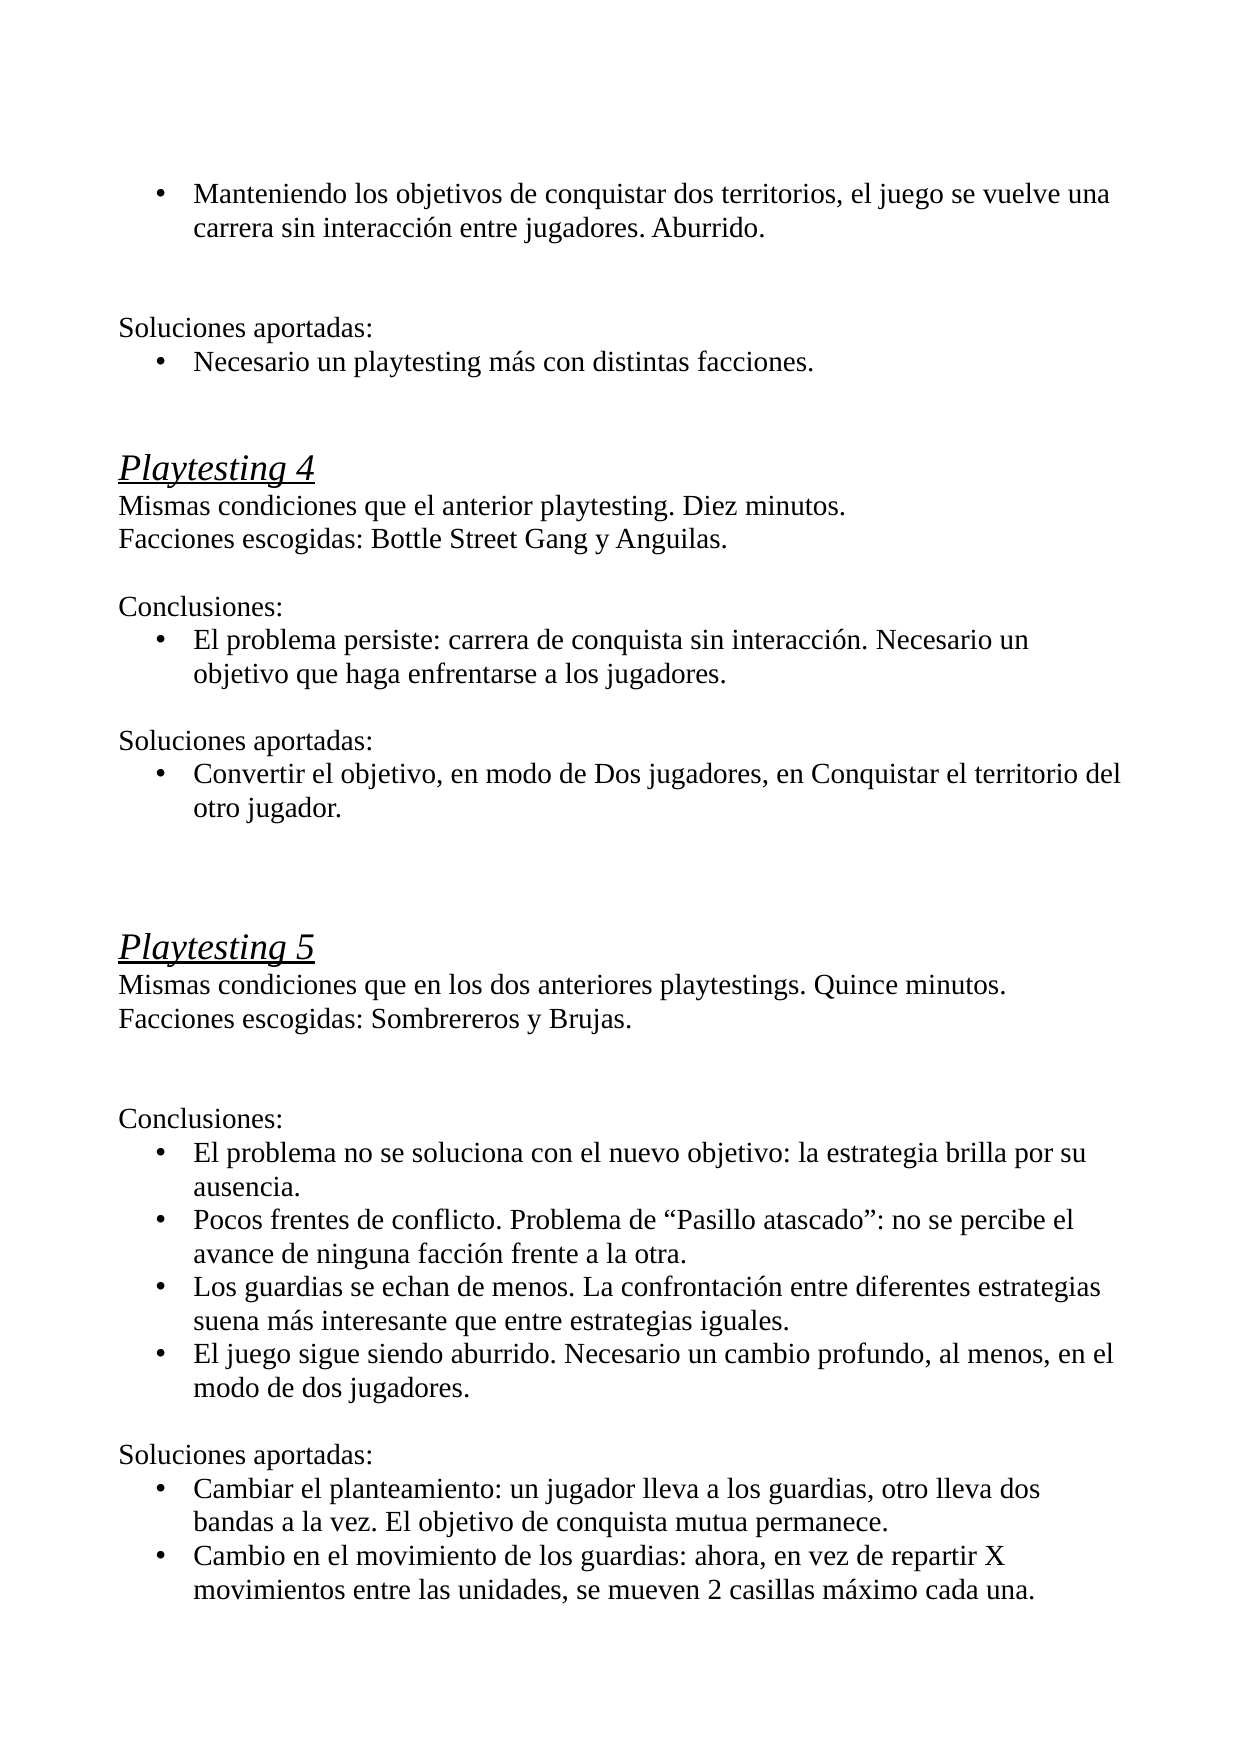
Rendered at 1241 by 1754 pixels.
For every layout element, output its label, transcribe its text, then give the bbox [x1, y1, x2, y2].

text Conclusiones: [118, 589, 1122, 622]
list Necesario un playtesting más con distintas facciones. [156, 344, 1122, 378]
text Soluciones aportadas: [118, 1437, 1122, 1471]
list Cambio en el movimiento de los guardias: ahora, en vez de repartir X movimientos entre las unidades, se mueven 2 casillas máximo cada una. [156, 1538, 1122, 1605]
text Playtesting 5 [118, 924, 1122, 967]
text Playtesting 4 [118, 445, 1122, 488]
list Los guardias se echan de menos. La confrontación entre diferentes estrategias suena más interesante que entre estrategias iguales. [156, 1269, 1122, 1337]
list El juego sigue siendo aburrido. Necesario un cambio profundo, al menos, en el modo de dos jugadores. [156, 1337, 1122, 1404]
text Soluciones aportadas: [118, 311, 1122, 344]
text Mismas condiciones que en los dos anteriores playtestings. Quince minutos. [118, 967, 1122, 1001]
list El problema persiste: carrera de conquista sin interacción. Necesario un objetivo que haga enfrentarse a los jugadores. [156, 622, 1122, 689]
list El problema no se soluciona con el nuevo objetivo: la estrategia brilla por su ausencia. [156, 1135, 1122, 1202]
text Facciones escogidas: Bottle Street Gang y Anguilas. [118, 522, 1122, 555]
list Pocos frentes de conflicto. Problema de “Pasillo atascado”: no se percibe el avance de ninguna facción frente a la otra. [156, 1202, 1122, 1269]
text Mismas condiciones que el anterior playtesting. Diez minutos. [118, 488, 1122, 522]
list Convertir el objetivo, en modo de Dos jugadores, en Conquistar el territorio del otro jugador. [156, 756, 1122, 824]
text Soluciones aportadas: [118, 723, 1122, 756]
text Facciones escogidas: Sombrereros y Brujas. [118, 1001, 1122, 1034]
list Cambiar el planteamiento: un jugador lleva a los guardias, otro lleva dos bandas a la vez. El objetivo de conquista mutua permanece. [156, 1471, 1122, 1538]
text Conclusiones: [118, 1102, 1122, 1135]
list Manteniendo los objetivos de conquistar dos territorios, el juego se vuelve una carrera sin interacción entre jugadores. Aburrido. [156, 176, 1122, 243]
